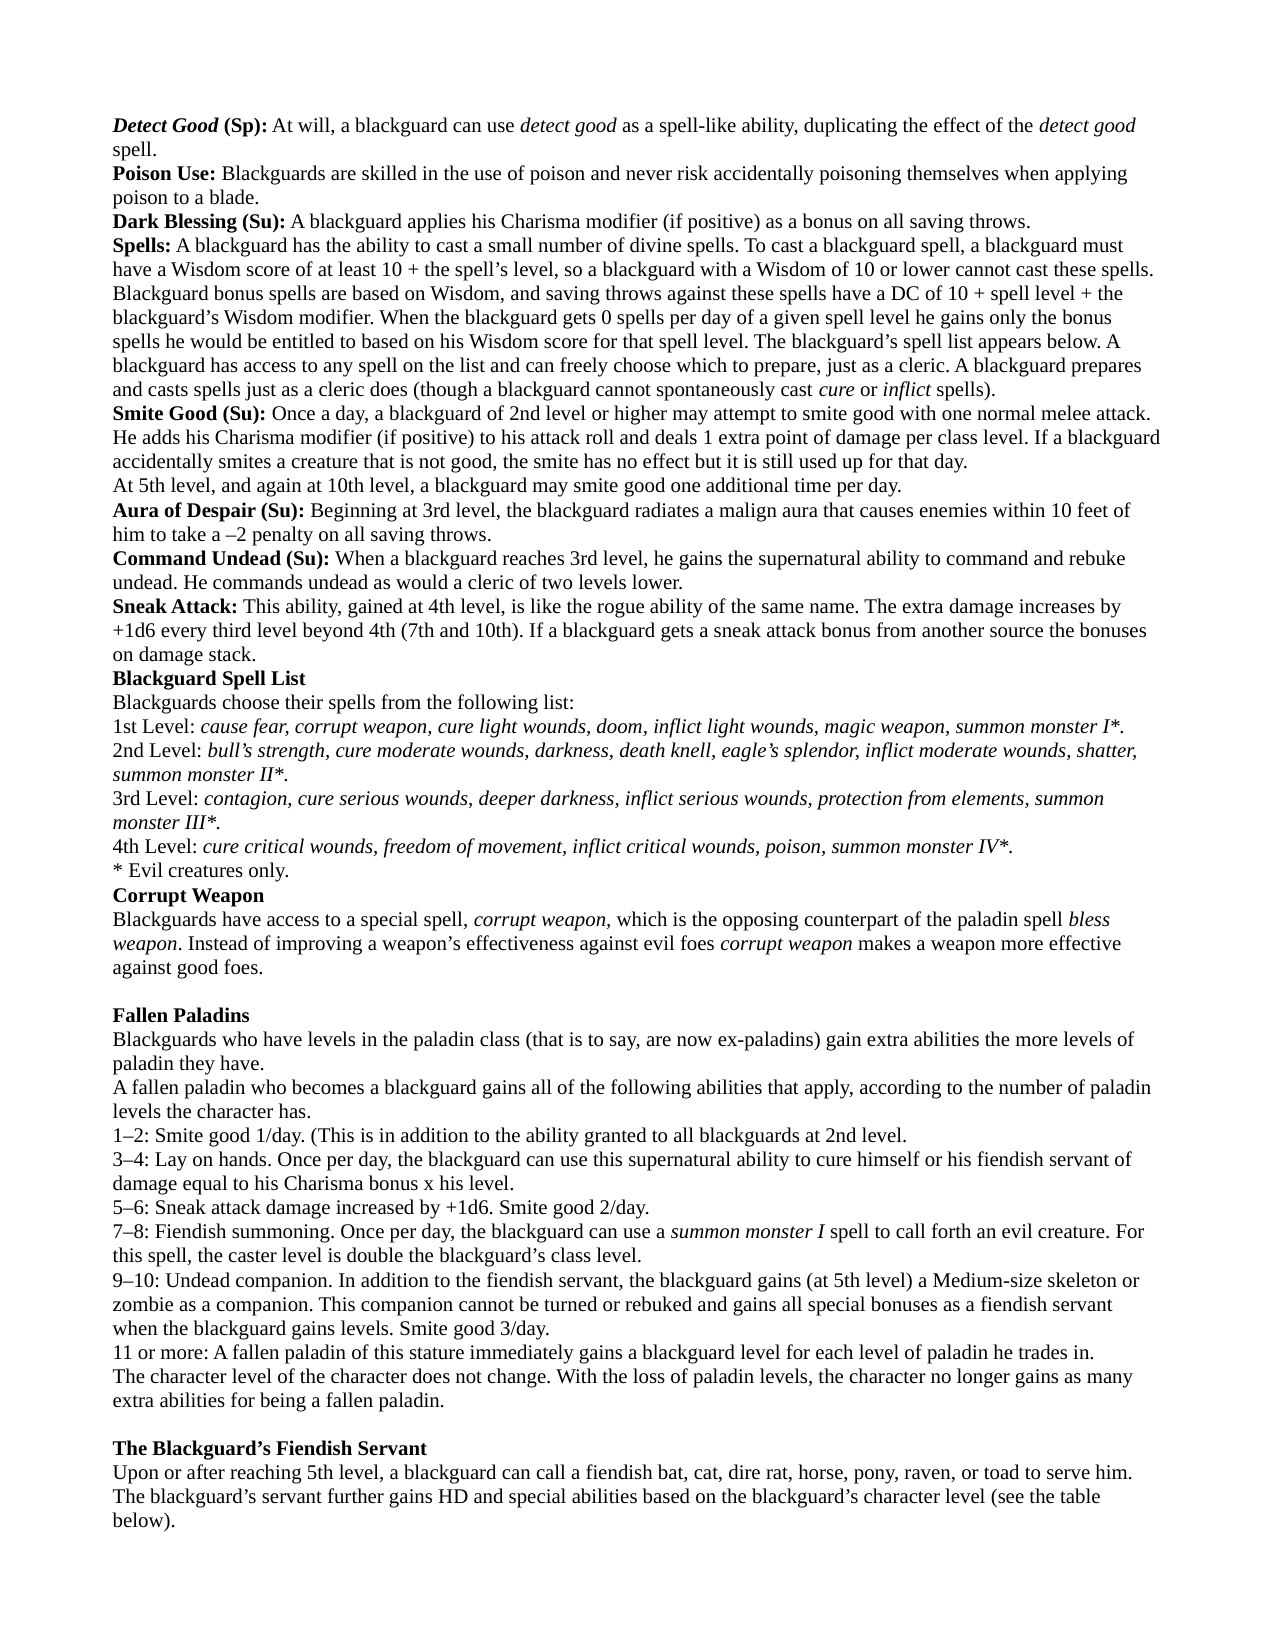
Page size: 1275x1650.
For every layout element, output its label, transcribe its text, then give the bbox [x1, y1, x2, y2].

text 1st Level: cause fear, corrupt weapon, cure light wounds, doom, inflict light wounds, magic weapon, summon monster I*. [112, 714, 1162, 738]
text 9–10: Undead companion. In addition to the fiendish servant, the blackguard gains (at 5th level) a Medium-size skeleton or zombie as a companion. This companion cannot be turned or rebuked and gains all special bonuses as a fiendish servant when the blackguard gains levels. Smite good 3/day. [112, 1267, 1162, 1340]
text Poison Use: Blackguards are skilled in the use of poison and never risk accidentally poisoning themselves when applying poison to a blade. [112, 161, 1162, 209]
text Blackguards who have levels in the paladin class (that is to say, are now ex-paladins) gain extra abilities the more levels of paladin they have. [112, 1027, 1162, 1075]
text At 5th level, and again at 10th level, a blackguard may smite good one additional time per day. [112, 473, 1162, 497]
text 2nd Level: bull’s strength, cure moderate wounds, darkness, death knell, eagle’s splendor, inflict moderate wounds, shatter, summon monster II*. [112, 738, 1162, 786]
text 4th Level: cure critical wounds, freedom of movement, inflict critical wounds, poison, summon monster IV*. [112, 834, 1162, 858]
text Command Undead (Su): When a blackguard reaches 3rd level, he gains the supernatural ability to command and rebuke undead. He commands undead as would a cleric of two levels lower. [112, 546, 1162, 594]
text Blackguard bonus spells are based on Wisdom, and saving throws against these spells have a DC of 10 + spell level + the blackguard’s Wisdom modifier. When the blackguard gets 0 spells per day of a given spell level he gains only the bonus spells he would be entitled to based on his Wisdom score for that spell level. The blackguard’s spell list appears below. A blackguard has access to any spell on the list and can freely choose which to prepare, just as a cleric. A blackguard prepares and casts spells just as a cleric does (though a blackguard cannot spontaneously cast cure or inflict spells). [112, 281, 1162, 401]
text * Evil creatures only. [112, 858, 1162, 882]
text Smite Good (Su): Once a day, a blackguard of 2nd level or higher may attempt to smite good with one normal melee attack. [112, 401, 1162, 425]
subtitle Corrupt Weapon [112, 882, 1162, 907]
text Blackguards choose their spells from the following list: [112, 690, 1162, 714]
text 5–6: Sneak attack damage increased by +1d6. Smite good 2/day. [112, 1195, 1162, 1219]
text Dark Blessing (Su): A blackguard applies his Charisma modifier (if positive) as a bonus on all saving throws. [112, 209, 1162, 233]
text Spells: A blackguard has the ability to cast a small number of divine spells. To cast a blackguard spell, a blackguard must have a Wisdom score of at least 10 + the spell’s level, so a blackguard with a Wisdom of 10 or lower cannot cast these spells. [112, 233, 1162, 281]
text 1–2: Smite good 1/day. (This is in addition to the ability granted to all blackguards at 2nd level. [112, 1123, 1162, 1147]
text 11 or more: A fallen paladin of this stature immediately gains a blackguard level for each level of paladin he trades in. [112, 1340, 1162, 1364]
subtitle The Blackguard’s Fiendish Servant [112, 1436, 1162, 1460]
text He adds his Charisma modifier (if positive) to his attack roll and deals 1 extra point of damage per class level. If a blackguard accidentally smites a creature that is not good, the smite has no effect but it is still used up for that day. [112, 425, 1162, 473]
text 3rd Level: contagion, cure serious wounds, deeper darkness, inflict serious wounds, protection from elements, summon monster III*. [112, 786, 1162, 834]
text Blackguards have access to a special spell, corrupt weapon, which is the opposing counterpart of the paladin spell bless weapon. Instead of improving a weapon’s effectiveness against evil foes corrupt weapon makes a weapon more effective against good foes. [112, 907, 1162, 979]
subtitle Fallen Paladins [112, 1003, 1162, 1027]
text Detect Good (Sp): At will, a blackguard can use detect good as a spell-like ability, duplicating the effect of the detect good spell. [112, 112, 1162, 161]
text 7–8: Fiendish summoning. Once per day, the blackguard can use a summon monster I spell to call forth an evil creature. For this spell, the caster level is double the blackguard’s class level. [112, 1219, 1162, 1267]
text A fallen paladin who becomes a blackguard gains all of the following abilities that apply, according to the number of paladin levels the character has. [112, 1075, 1162, 1123]
text 3–4: Lay on hands. Once per day, the blackguard can use this supernatural ability to cure himself or his fiendish servant of damage equal to his Charisma bonus x his level. [112, 1147, 1162, 1195]
subtitle Blackguard Spell List [112, 666, 1162, 690]
text The character level of the character does not change. With the loss of paladin levels, the character no longer gains as many extra abilities for being a fallen paladin. [112, 1364, 1162, 1412]
text Aura of Despair (Su): Beginning at 3rd level, the blackguard radiates a malign aura that causes enemies within 10 feet of him to take a –2 penalty on all saving throws. [112, 497, 1162, 546]
text Upon or after reaching 5th level, a blackguard can call a fiendish bat, cat, dire rat, horse, pony, raven, or toad to serve him. The blackguard’s servant further gains HD and special abilities based on the blackguard’s character level (see the table below). [112, 1460, 1162, 1532]
text Sneak Attack: This ability, gained at 4th level, is like the rogue ability of the same name. The extra damage increases by +1d6 every third level beyond 4th (7th and 10th). If a blackguard gets a sneak attack bonus from another source the bonuses on damage stack. [112, 594, 1162, 666]
